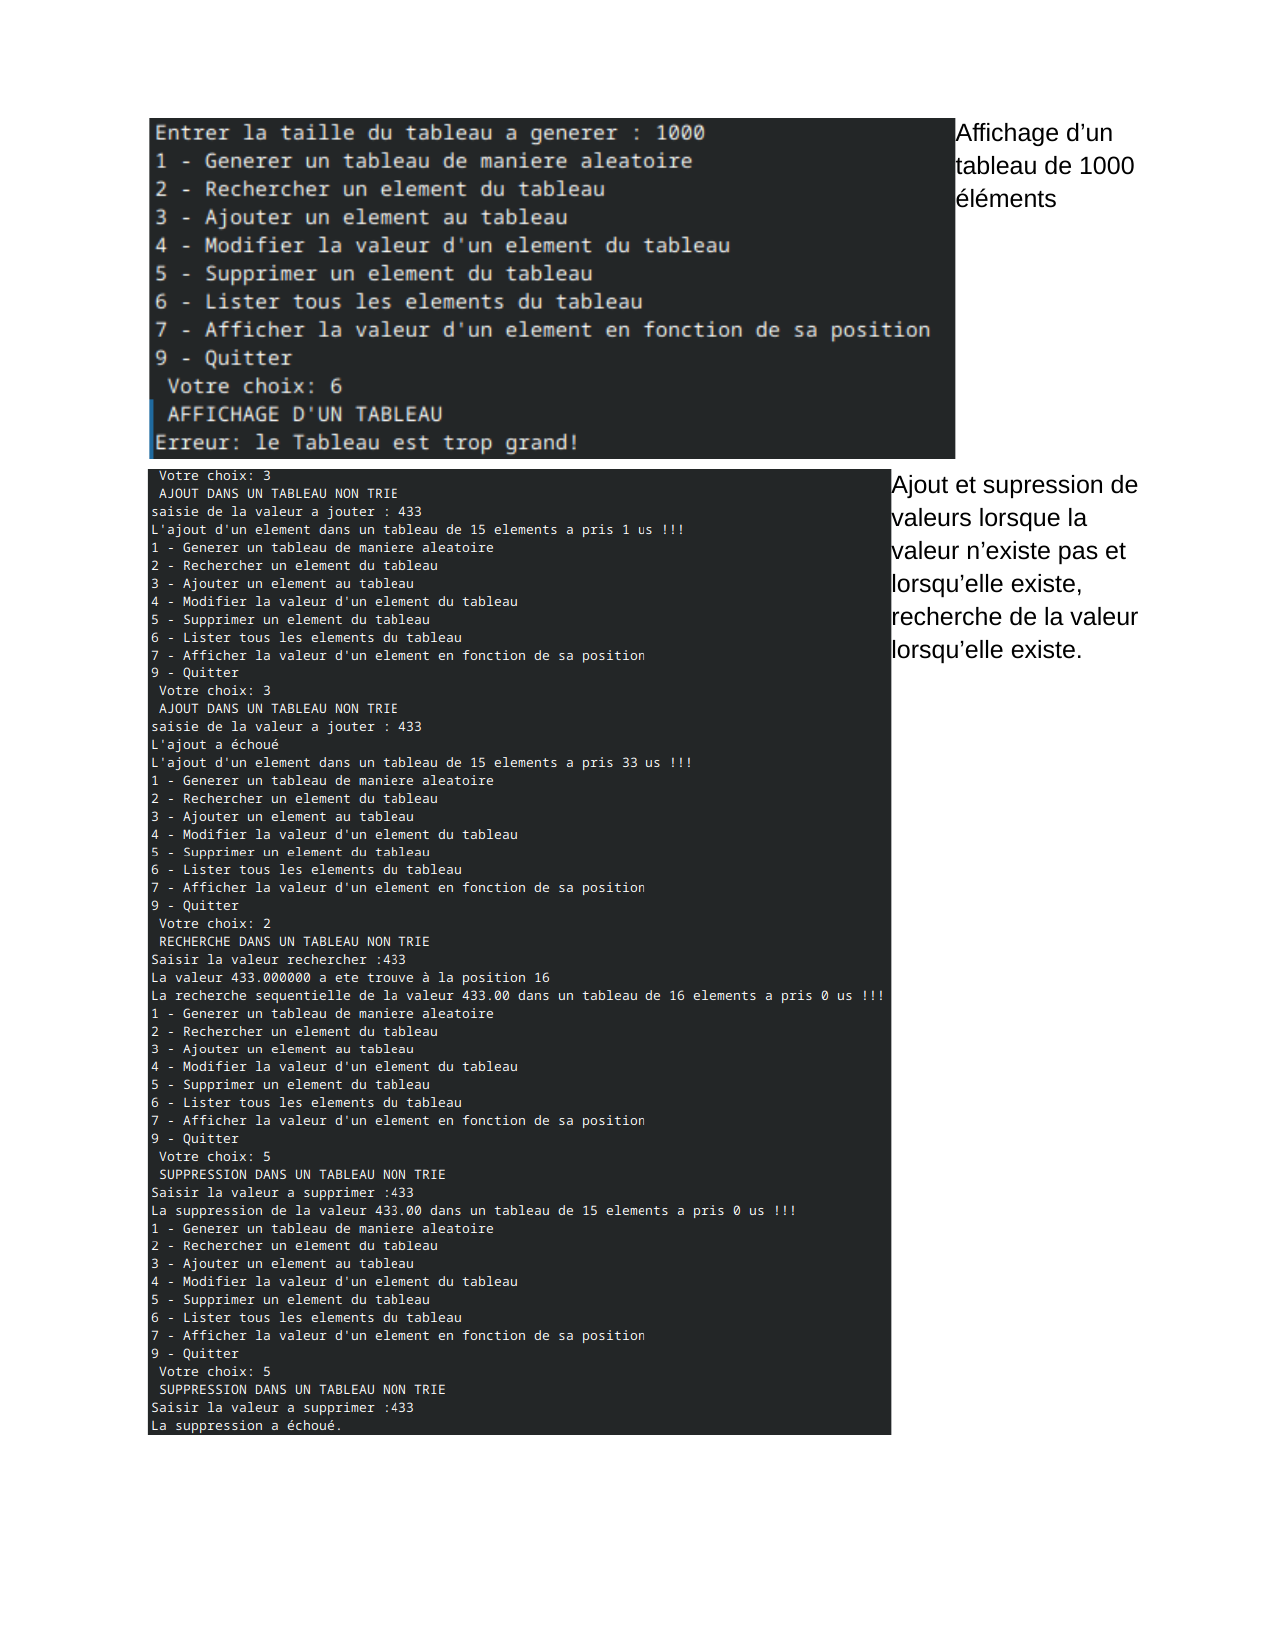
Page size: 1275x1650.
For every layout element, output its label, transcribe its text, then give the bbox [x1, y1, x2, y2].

text [118, 470, 147, 664]
text [118, 118, 149, 213]
picture [147, 469, 892, 1435]
text Affichage d’un tableau de 1000 éléments [956, 118, 1157, 213]
text Ajout et supression de valeurs lorsque la valeur n’existe pas et lorsqu’elle existe, recherche de la valeur lorsqu’elle existe. [892, 470, 1157, 664]
picture [149, 118, 956, 459]
